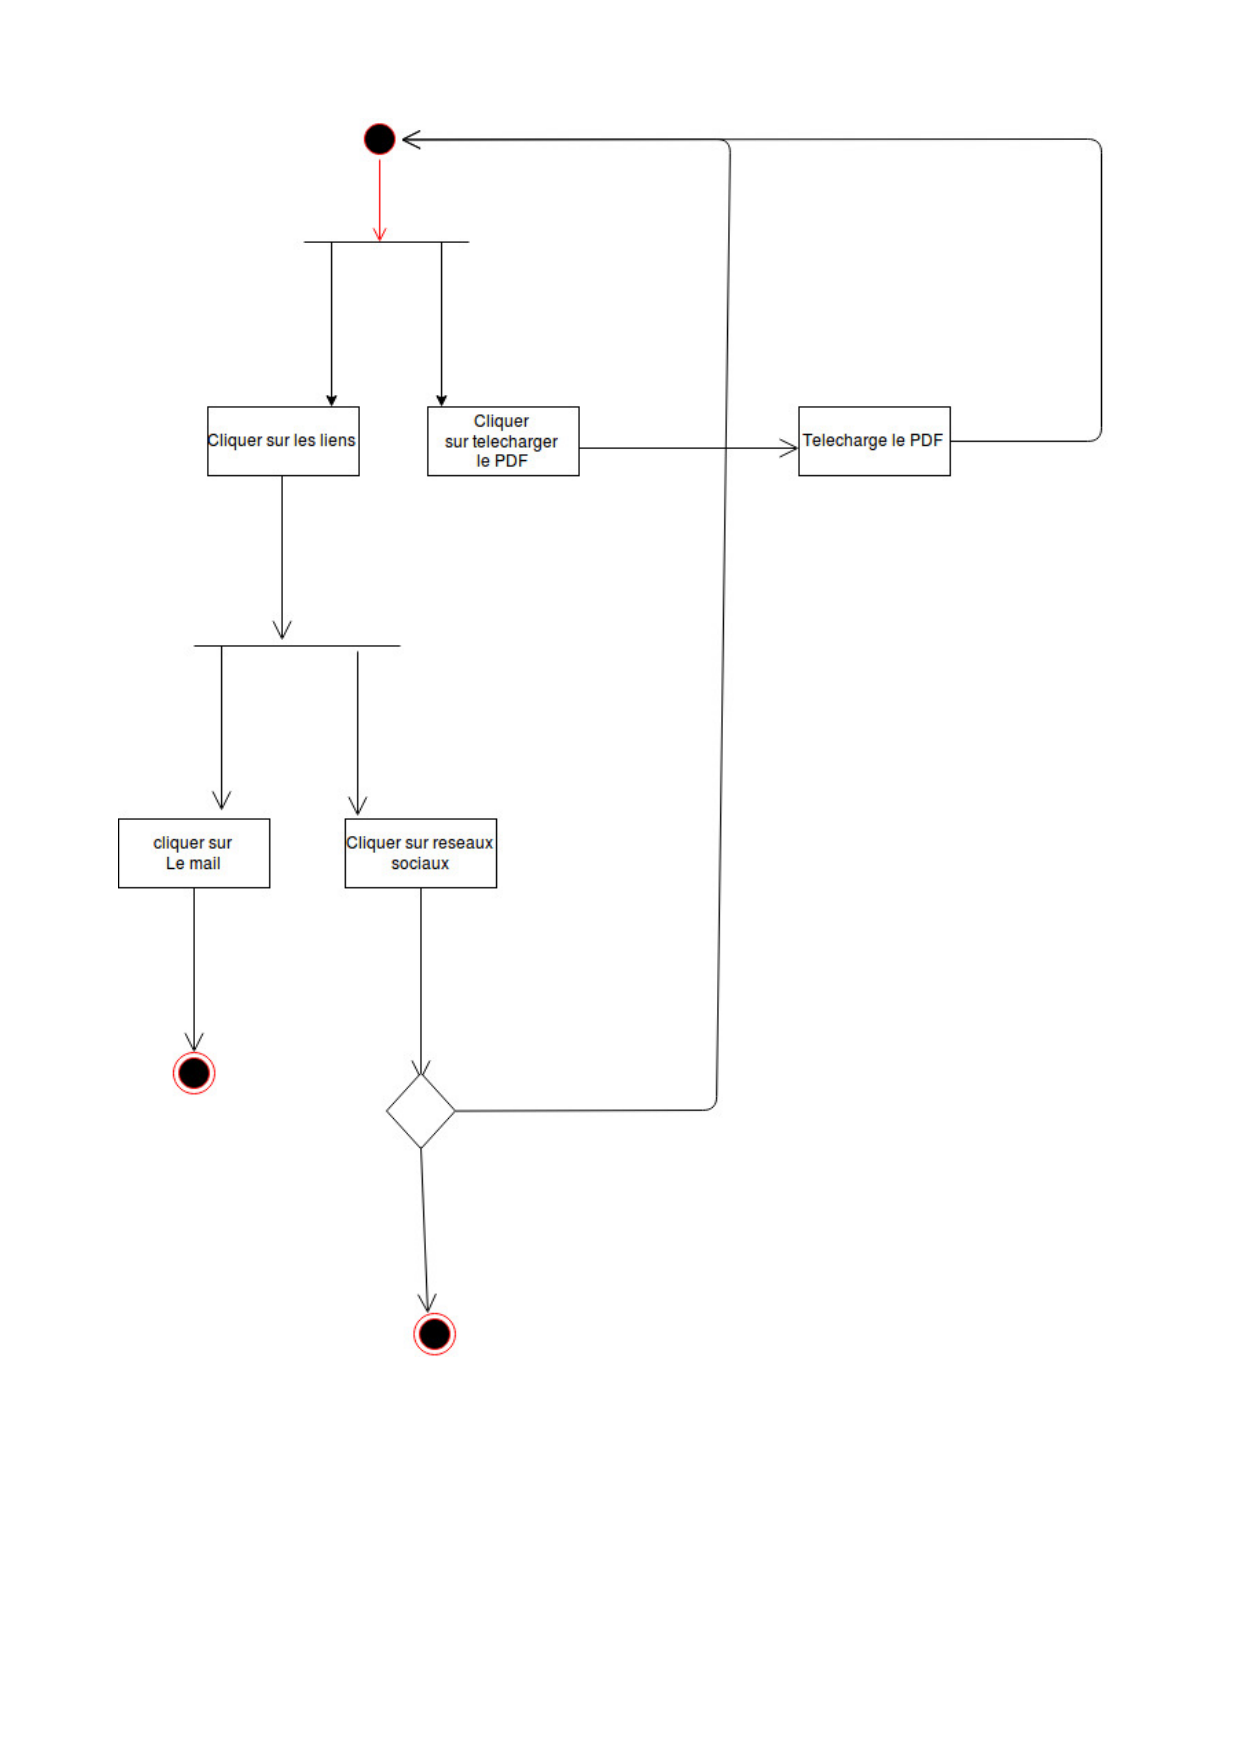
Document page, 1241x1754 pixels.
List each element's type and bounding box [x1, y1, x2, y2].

picture [118, 118, 1123, 1357]
